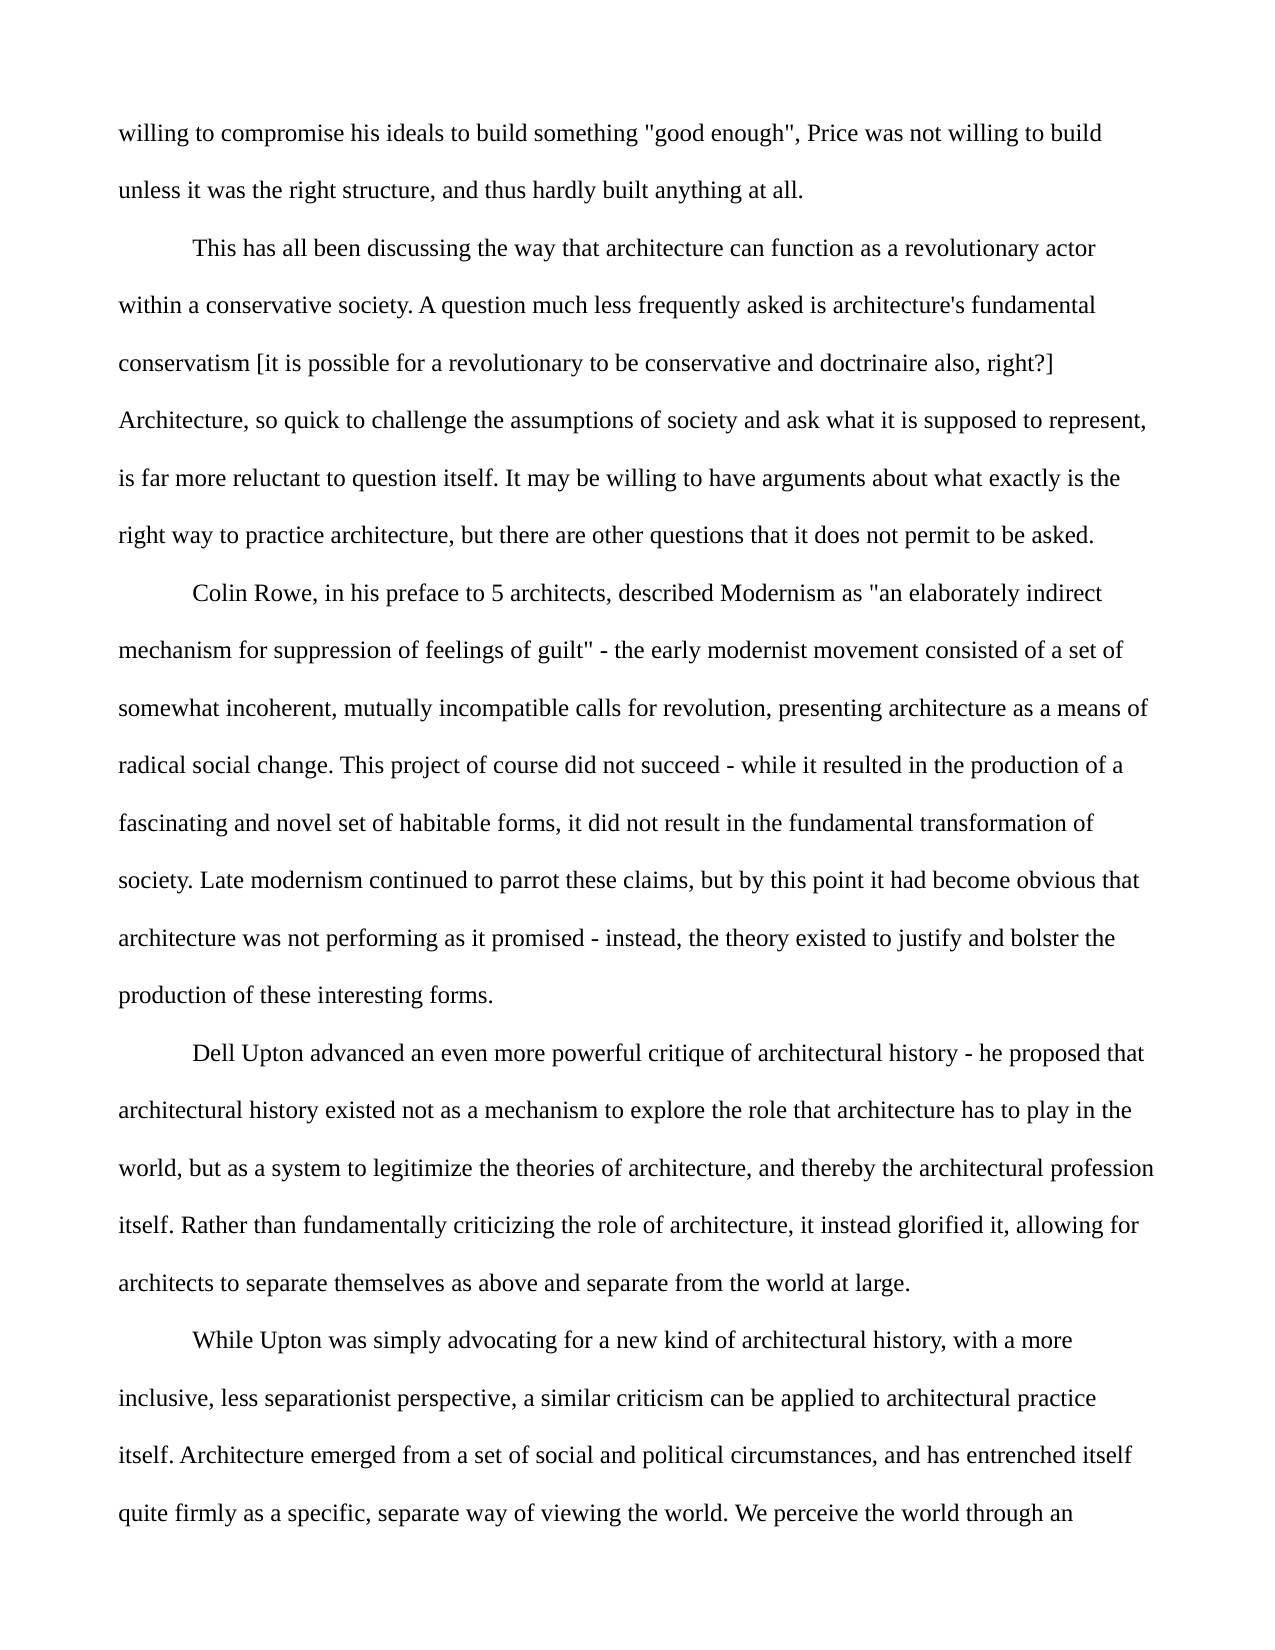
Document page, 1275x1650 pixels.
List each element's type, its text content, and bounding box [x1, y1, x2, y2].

text willing to compromise his ideals to build something "good enough", Price was not willing to build unless it was the right structure, and thus hardly built anything at all. [118, 118, 1157, 204]
text Colin Rowe, in his preface to 5 architects, described Modernism as "an elaborately indirect mechanism for suppression of feelings of guilt" - the early modernist movement consisted of a set of somewhat incoherent, mutually incompatible calls for revolution, presenting architecture as a means of radical social change. This project of course did not succeed - while it resulted in the production of a fascinating and novel set of habitable forms, it did not result in the fundamental transformation of society. Late modernism continued to parrot these claims, but by this point it had become obvious that architecture was not performing as it promised - instead, the theory existed to justify and bolster the production of these interesting forms. [118, 578, 1157, 1009]
text While Upton was simply advocating for a new kind of architectural history, with a more inclusive, less separationist perspective, a similar criticism can be applied to architectural practice itself. Architecture emerged from a set of social and political circumstances, and has entrenched itself quite firmly as a specific, separate way of viewing the world. We perceive the world through an [118, 1326, 1157, 1527]
text Dell Upton advanced an even more powerful critique of architectural history - he proposed that architectural history existed not as a mechanism to explore the role that architecture has to play in the world, but as a system to legitimize the theories of architecture, and thereby the architectural profession itself. Rather than fundamentally criticizing the role of architecture, it instead glorified it, allowing for architects to separate themselves as above and separate from the world at large. [118, 1038, 1157, 1297]
text This has all been discussing the way that architecture can function as a revolutionary actor within a conservative society. A question much less frequently asked is architecture's fundamental conservatism [it is possible for a revolutionary to be conservative and doctrinaire also, right?] Architecture, so quick to challenge the assumptions of society and ask what it is supposed to represent, is far more reluctant to question itself. It may be willing to have arguments about what exactly is the right way to practice architecture, but there are other questions that it does not permit to be asked. [118, 233, 1157, 549]
